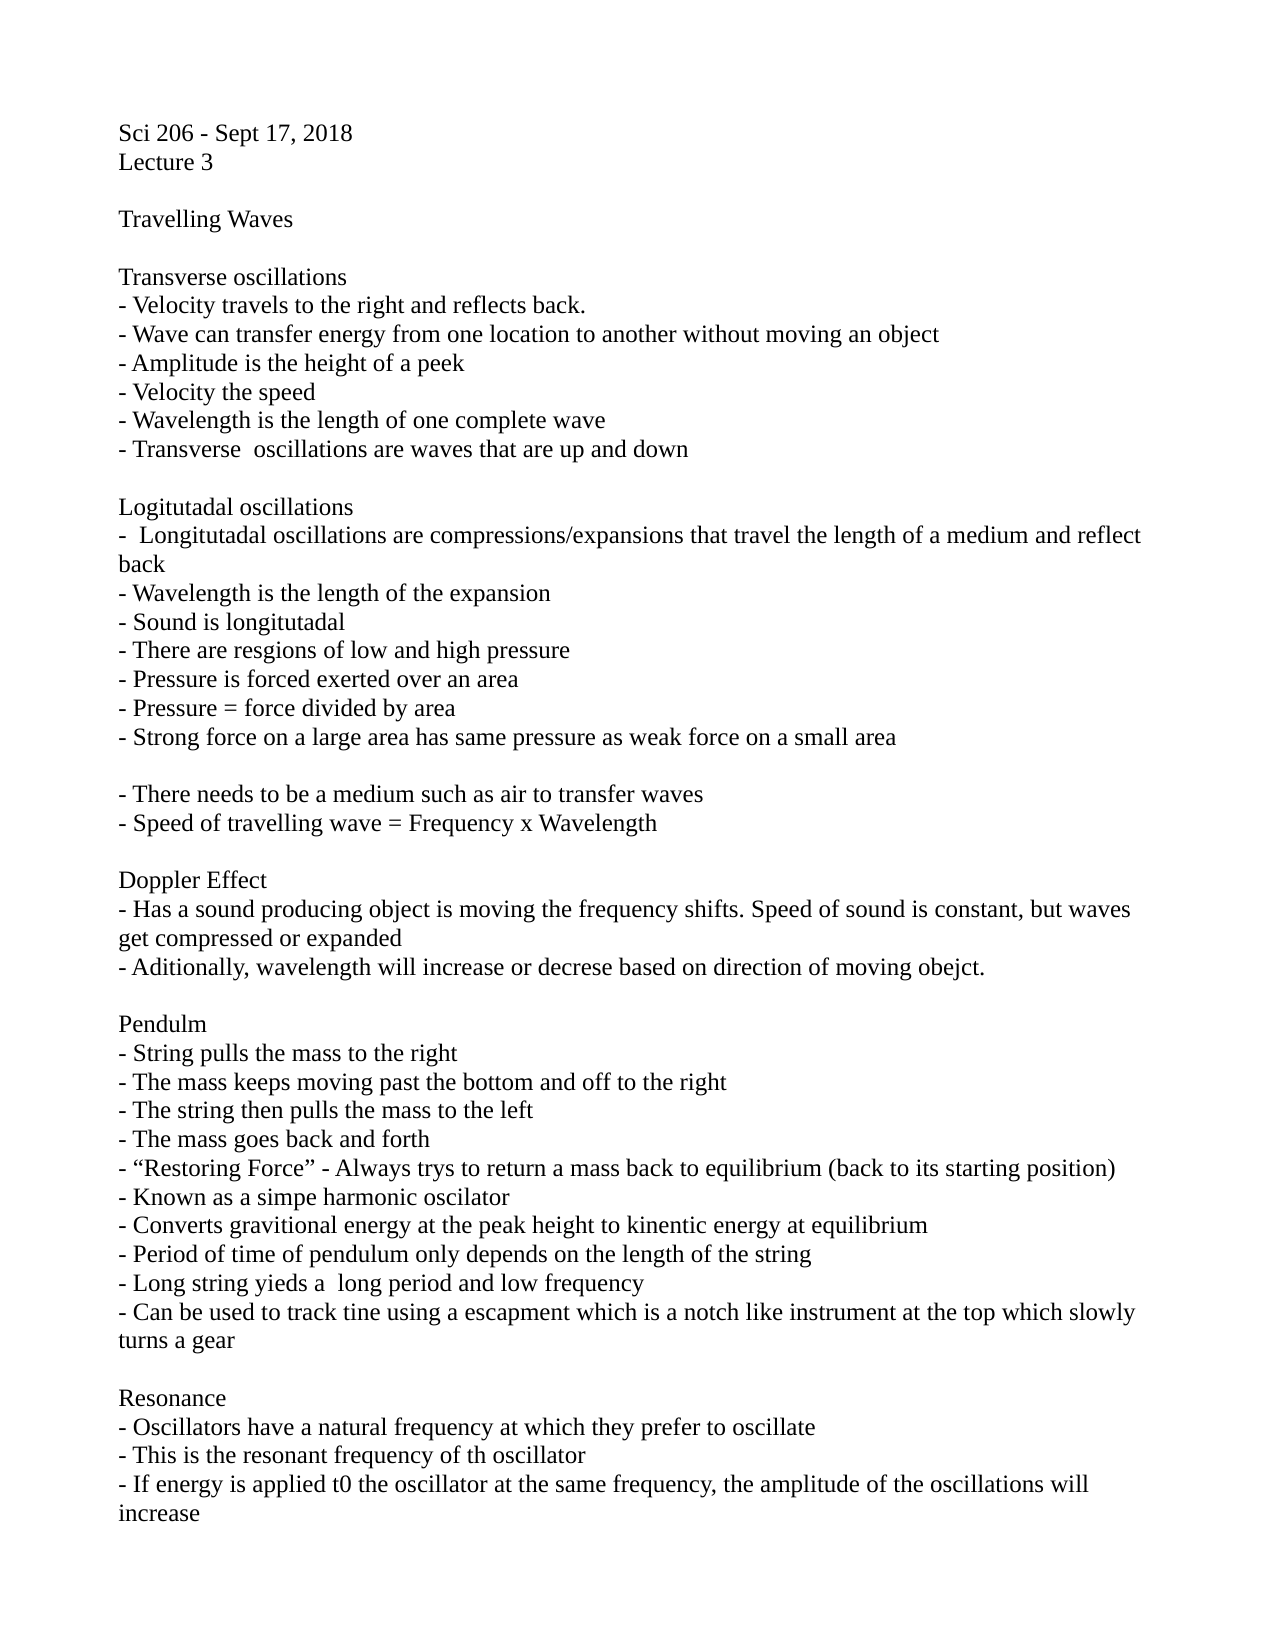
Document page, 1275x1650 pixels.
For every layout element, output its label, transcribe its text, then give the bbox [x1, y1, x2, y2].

text - Longitutadal oscillations are compressions/expansions that travel the length of a medium and reflect back [118, 521, 1157, 578]
text - Can be used to track tine using a escapment which is a notch like instrument at the top which slowly turns a gear [118, 1297, 1157, 1354]
text - Transverse oscillations are waves that are up and down [118, 434, 1157, 463]
text Pendulm [118, 1009, 1157, 1038]
text - The mass keeps moving past the bottom and off to the right [118, 1067, 1157, 1096]
text - Speed of travelling wave = Frequency x Wavelength [118, 808, 1157, 837]
text - String pulls the mass to the right [118, 1038, 1157, 1067]
text Doppler Effect [118, 866, 1157, 894]
text - Pressure is forced exerted over an area [118, 664, 1157, 693]
text - Wave can transfer energy from one location to another without moving an object [118, 319, 1157, 348]
text - “Restoring Force” - Always trys to return a mass back to equilibrium (back to its starting position) [118, 1153, 1157, 1182]
text - Velocity travels to the right and reflects back. [118, 291, 1157, 319]
text - Converts gravitional energy at the peak height to kinentic energy at equilibrium [118, 1211, 1157, 1239]
text Travelling Waves [118, 204, 1157, 233]
text Lecture 3 [118, 147, 1157, 176]
text - Long string yieds a long period and low frequency [118, 1268, 1157, 1297]
text - Oscillators have a natural frequency at which they prefer to oscillate [118, 1412, 1157, 1441]
text - Wavelength is the length of the expansion [118, 578, 1157, 607]
text - Strong force on a large area has same pressure as weak force on a small area [118, 722, 1157, 751]
text Logitutadal oscillations [118, 492, 1157, 521]
text - Velocity the speed [118, 377, 1157, 406]
text - Wavelength is the length of one complete wave [118, 406, 1157, 434]
text - Period of time of pendulum only depends on the length of the string [118, 1239, 1157, 1268]
text Resonance [118, 1383, 1157, 1412]
text Transverse oscillations [118, 262, 1157, 291]
text - The mass goes back and forth [118, 1124, 1157, 1153]
text - Amplitude is the height of a peek [118, 348, 1157, 377]
text - If energy is applied t0 the oscillator at the same frequency, the amplitude of the oscillations will increase [118, 1469, 1157, 1527]
text - Known as a simpe harmonic oscilator [118, 1182, 1157, 1211]
text - The string then pulls the mass to the left [118, 1096, 1157, 1124]
text - Aditionally, wavelength will increase or decrese based on direction of moving obejct. [118, 952, 1157, 981]
text - Has a sound producing object is moving the frequency shifts. Speed of sound is constant, but waves get compressed or expanded [118, 894, 1157, 952]
text - Pressure = force divided by area [118, 693, 1157, 722]
text - There are resgions of low and high pressure [118, 636, 1157, 664]
text - Sound is longitutadal [118, 607, 1157, 636]
text - There needs to be a medium such as air to transfer waves [118, 779, 1157, 808]
text - This is the resonant frequency of th oscillator [118, 1441, 1157, 1469]
text Sci 206 - Sept 17, 2018 [118, 118, 1157, 147]
